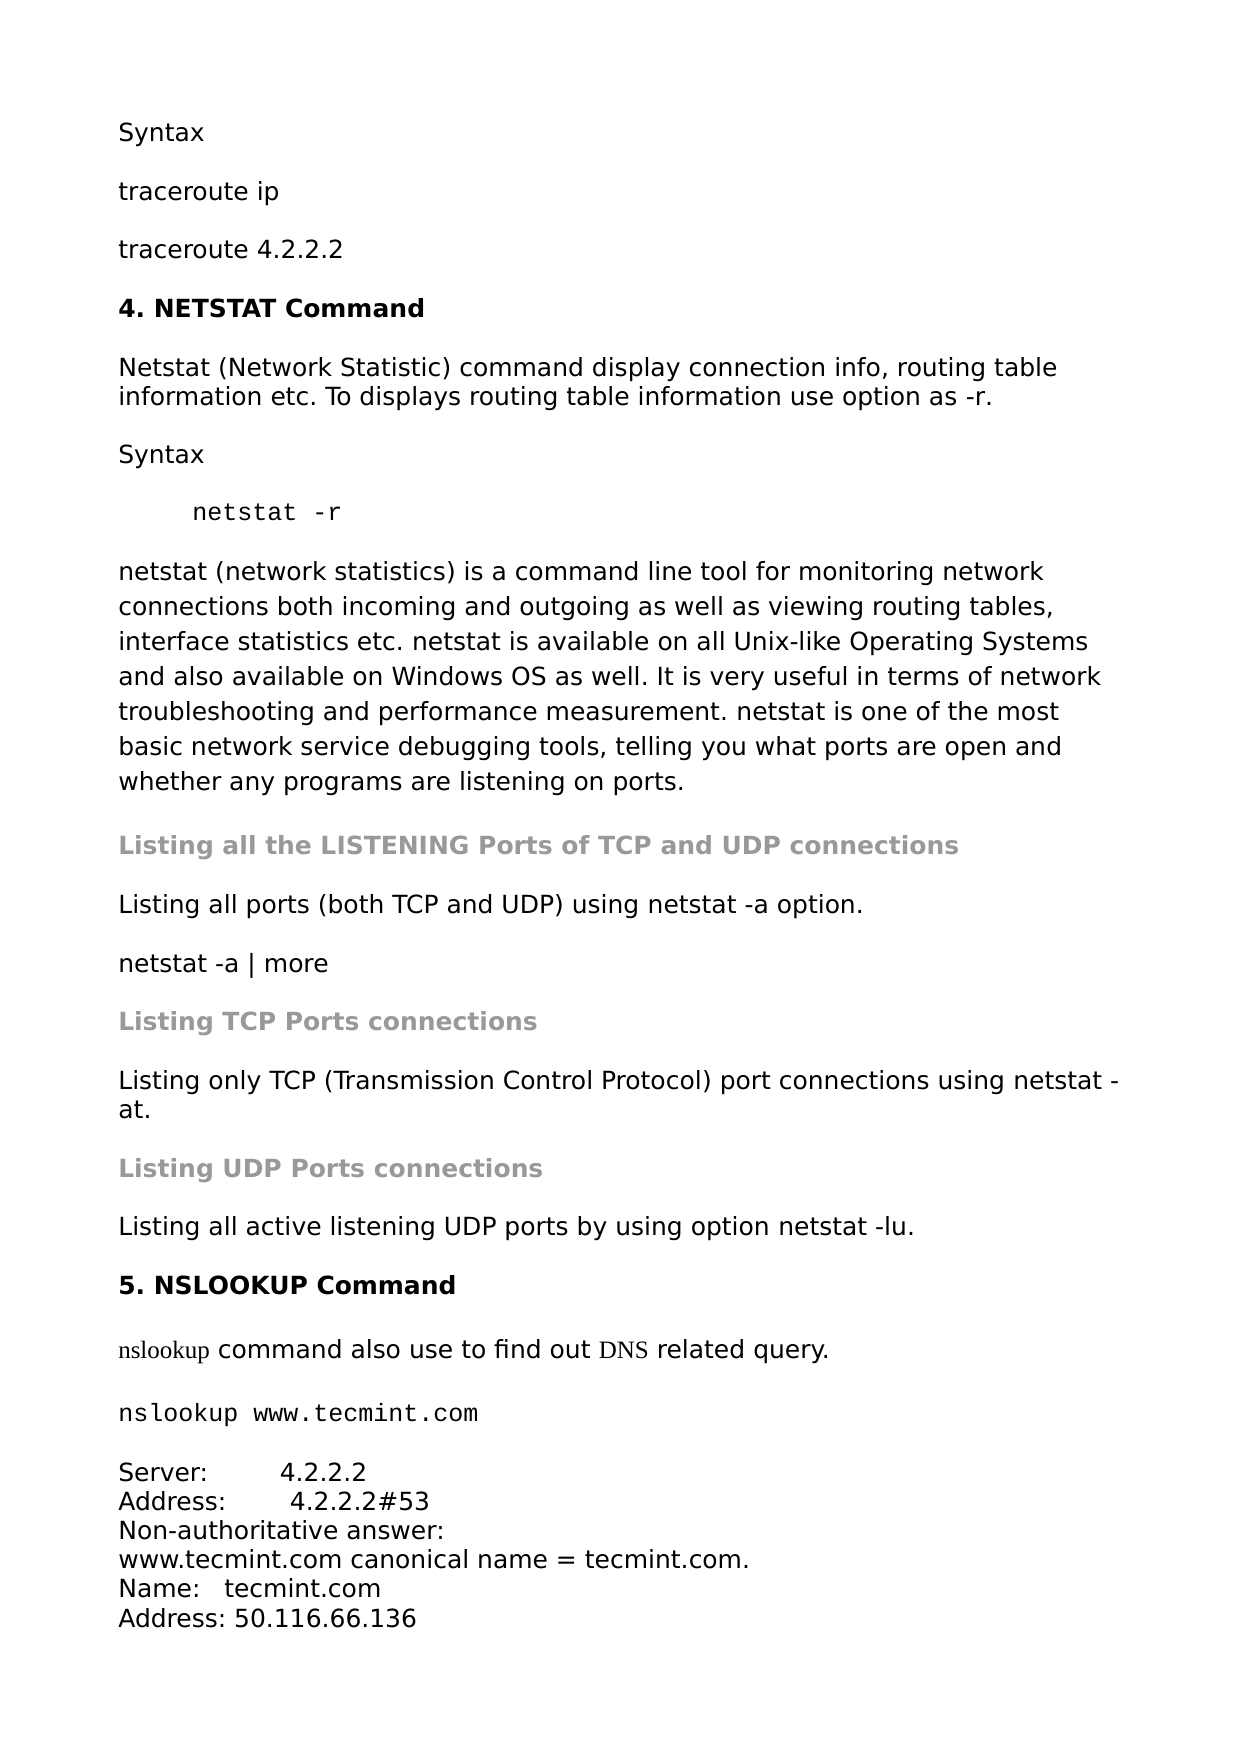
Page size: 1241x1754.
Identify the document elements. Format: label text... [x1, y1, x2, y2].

text Listing UDP Ports connections [118, 1154, 1122, 1183]
text Listing all the LISTENING Ports of TCP and UDP connections [118, 831, 1122, 861]
text Address: 4.2.2.2#53 [118, 1487, 1122, 1516]
text traceroute ip [118, 177, 1122, 206]
text nslookup command also use to find out DNS related query. [118, 1336, 1122, 1365]
text netstat (network statistics) is a command line tool for monitoring network connections both incoming and outgoing as well as viewing routing tables, interface statistics etc. netstat is available on all Unix-like Operating Systems and also available on Windows OS as well. It is very useful in terms of network troubleshooting and performance measurement. netstat is one of the most basic network service debugging tools, telling you what ports are open and whether any programs are listening on ports. [118, 557, 1122, 796]
text Listing only TCP (Transmission Control Protocol) port connections using netstat -at. [118, 1066, 1122, 1124]
text Listing TCP Ports connections [118, 1007, 1122, 1037]
text Name: tecmint.com [118, 1575, 1122, 1604]
text netstat -r [118, 499, 1122, 527]
text netstat -a | more [118, 949, 1122, 978]
text Listing all ports (both TCP and UDP) using netstat -a option. [118, 890, 1122, 919]
text 4. NETSTAT Command [118, 294, 1122, 323]
text Server: 4.2.2.2 [118, 1458, 1122, 1487]
text Syntax [118, 118, 1122, 147]
text Non-authoritative answer: [118, 1516, 1122, 1546]
text traceroute 4.2.2.2 [118, 235, 1122, 264]
text nslookup www.tecmint.com [118, 1400, 1122, 1428]
text Netstat (Network Statistic) command display connection info, routing table information etc. To displays routing table information use option as -r. [118, 353, 1122, 411]
text www.tecmint.com canonical name = tecmint.com. [118, 1546, 1122, 1575]
text Syntax [118, 441, 1122, 470]
text Listing all active listening UDP ports by using option netstat -lu. [118, 1212, 1122, 1242]
text Address: 50.116.66.136 [118, 1604, 1122, 1633]
text 5. NSLOOKUP Command [118, 1271, 1122, 1300]
